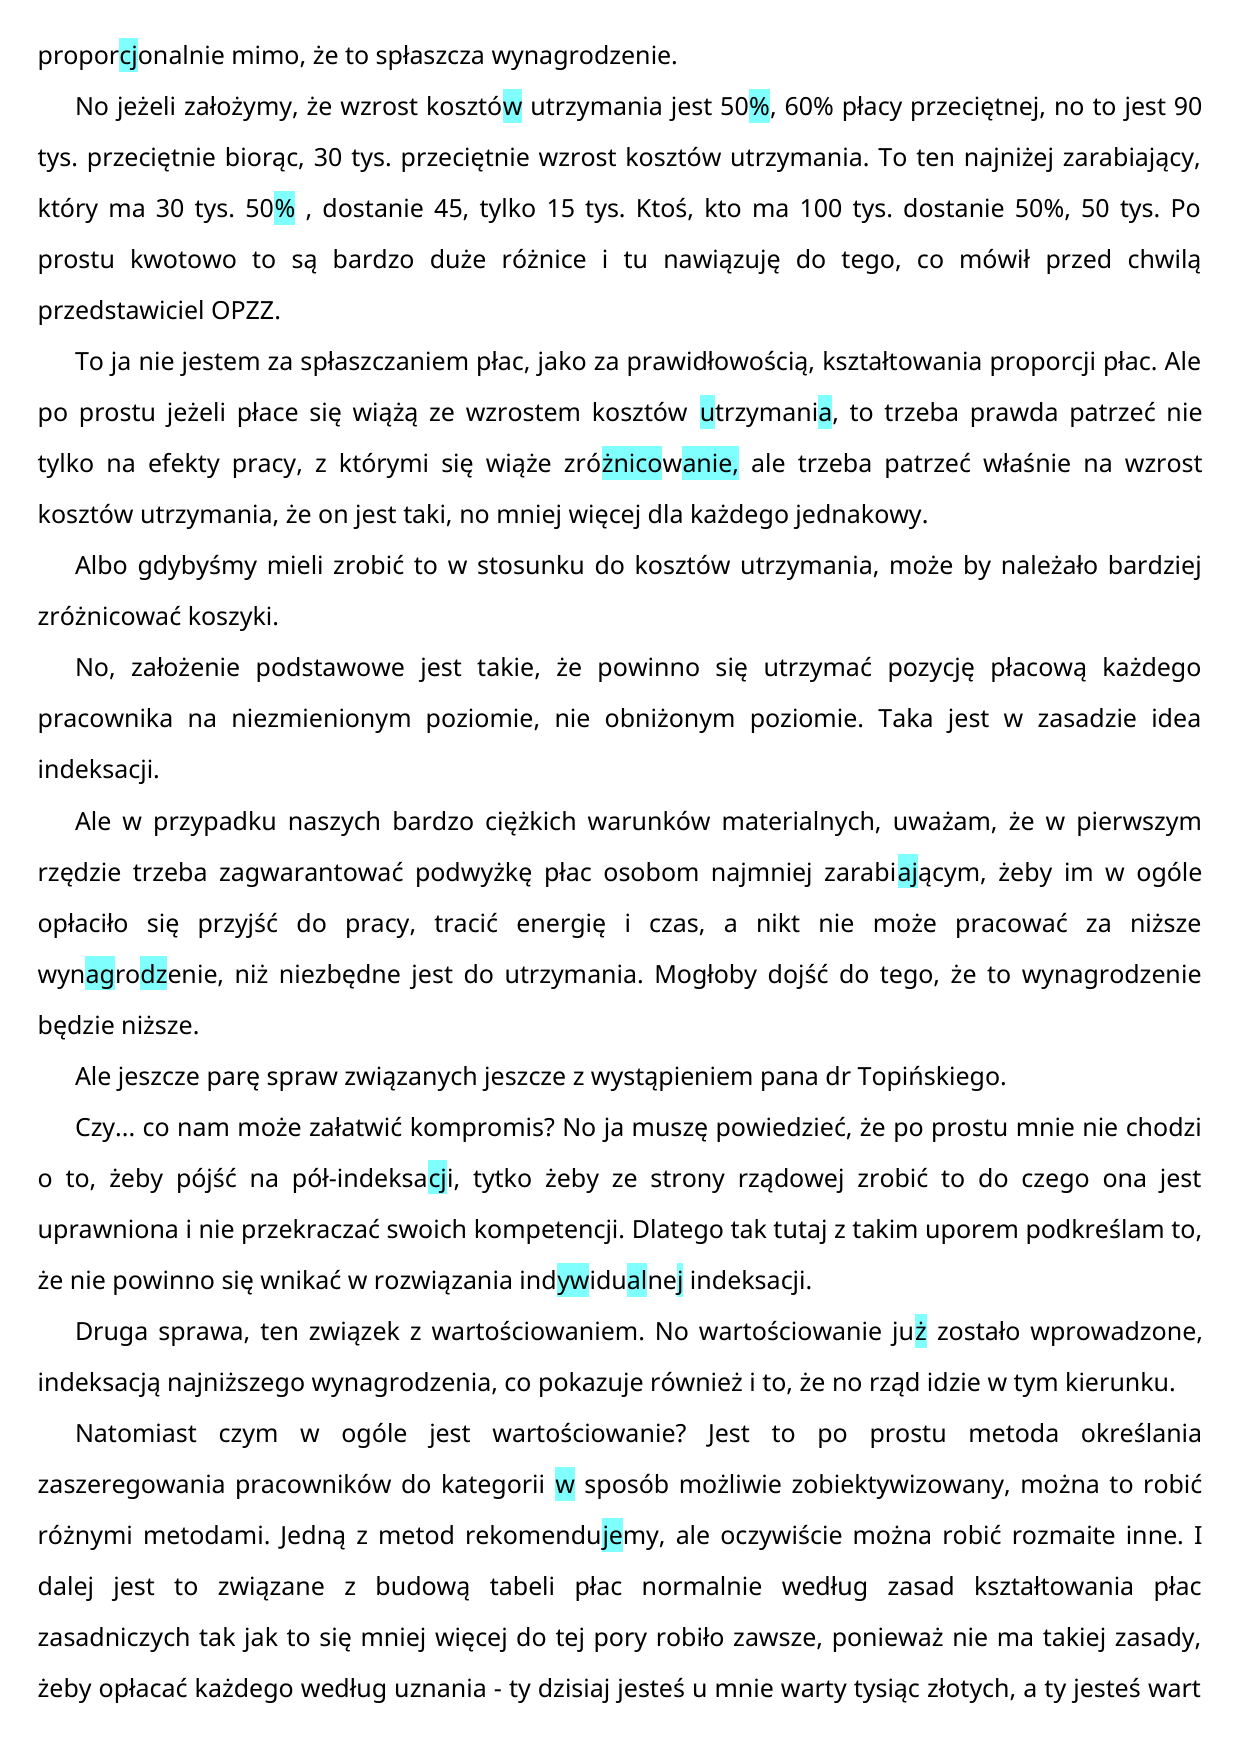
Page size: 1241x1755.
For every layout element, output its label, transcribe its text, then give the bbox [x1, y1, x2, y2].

text Druga sprawa, ten związek z wartościowaniem. No wartościowanie już zostało wprowadzone, indeksacją najniższego wynagrodzenia, co pokazuje również i to, że no rząd idzie w tym kierunku. [37, 1313, 1203, 1399]
text proporcjonalnie mimo, że to spłaszcza wynagrodzenie. [37, 37, 1203, 72]
text No, założenie podstawowe jest takie, że powinno się utrzymać pozycję płacową każdego pracownika na niezmienionym poziomie, nie obniżonym poziomie. Taka jest w zasadzie idea indeksacji. [37, 650, 1203, 786]
text Natomiast czym w ogóle jest wartościowanie? Jest to po prostu metoda określania zaszeregowania pracowników do kategorii w sposób możliwie zobiektywizowany, można to robić różnymi metodami. Jedną z metod rekomendujemy, ale oczywiście można robić rozmaite inne. I dalej jest to związane z budową tabeli płac normalnie według zasad kształtowania płac zasadniczych tak jak to się mniej więcej do tej pory robiło zawsze, ponieważ nie ma takiej zasady, żeby opłacać każdego według uznania - ty dzisiaj jesteś u mnie warty tysiąc złotych, a ty jesteś wart [37, 1416, 1203, 1705]
text To ja nie jestem za spłaszczaniem płac, jako za prawidłowością, kształtowania proporcji płac. Ale po prostu jeżeli płace się wiążą ze wzrostem kosztów utrzymania, to trzeba prawda patrzeć nie tylko na efekty pracy, z którymi się wiąże zróżnicowanie, ale trzeba patrzeć właśnie na wzrost kosztów utrzymania, że on jest taki, no mniej więcej dla każdego jednakowy. [37, 344, 1203, 531]
text No jeżeli założymy, że wzrost kosztów utrzymania jest 50%, 60% płacy przeciętnej, no to jest 90 tys. przeciętnie biorąc, 30 tys. przeciętnie wzrost kosztów utrzymania. To ten najniżej zarabiający, który ma 30 tys. 50% , dostanie 45, tylko 15 tys. Ktoś, kto ma 100 tys. dostanie 50%, 50 tys. Po prostu kwotowo to są bardzo duże różnice i tu nawiązuję do tego, co mówił przed chwilą przedstawiciel OPZZ. [37, 88, 1203, 327]
text Ale w przypadku naszych bardzo ciężkich warunków materialnych, uważam, że w pierwszym rzędzie trzeba zagwarantować podwyżkę płac osobom najmniej zarabiającym, żeby im w ogóle opłaciło się przyjść do pracy, tracić energię i czas, a nikt nie może pracować za niższe wynagrodzenie, niż niezbędne jest do utrzymania. Mogłoby dojść do tego, że to wynagrodzenie będzie niższe. [37, 803, 1203, 1041]
text Ale jeszcze parę spraw związanych jeszcze z wystąpieniem pana dr Topińskiego. [37, 1058, 1203, 1092]
text Czy... co nam może załatwić kompromis? No ja muszę powiedzieć, że po prostu mnie nie chodzi o to, żeby pójść na pół-indeksacji, tytko żeby ze strony rządowej zrobić to do czego ona jest uprawniona i nie przekraczać swoich kompetencji. Dlatego tak tutaj z takim uporem podkreślam to, że nie powinno się wnikać w rozwiązania indywidualnej indeksacji. [37, 1109, 1203, 1297]
text Albo gdybyśmy mieli zrobić to w stosunku do kosztów utrzymania, może by należało bardziej zróżnicować koszyki. [37, 548, 1203, 633]
